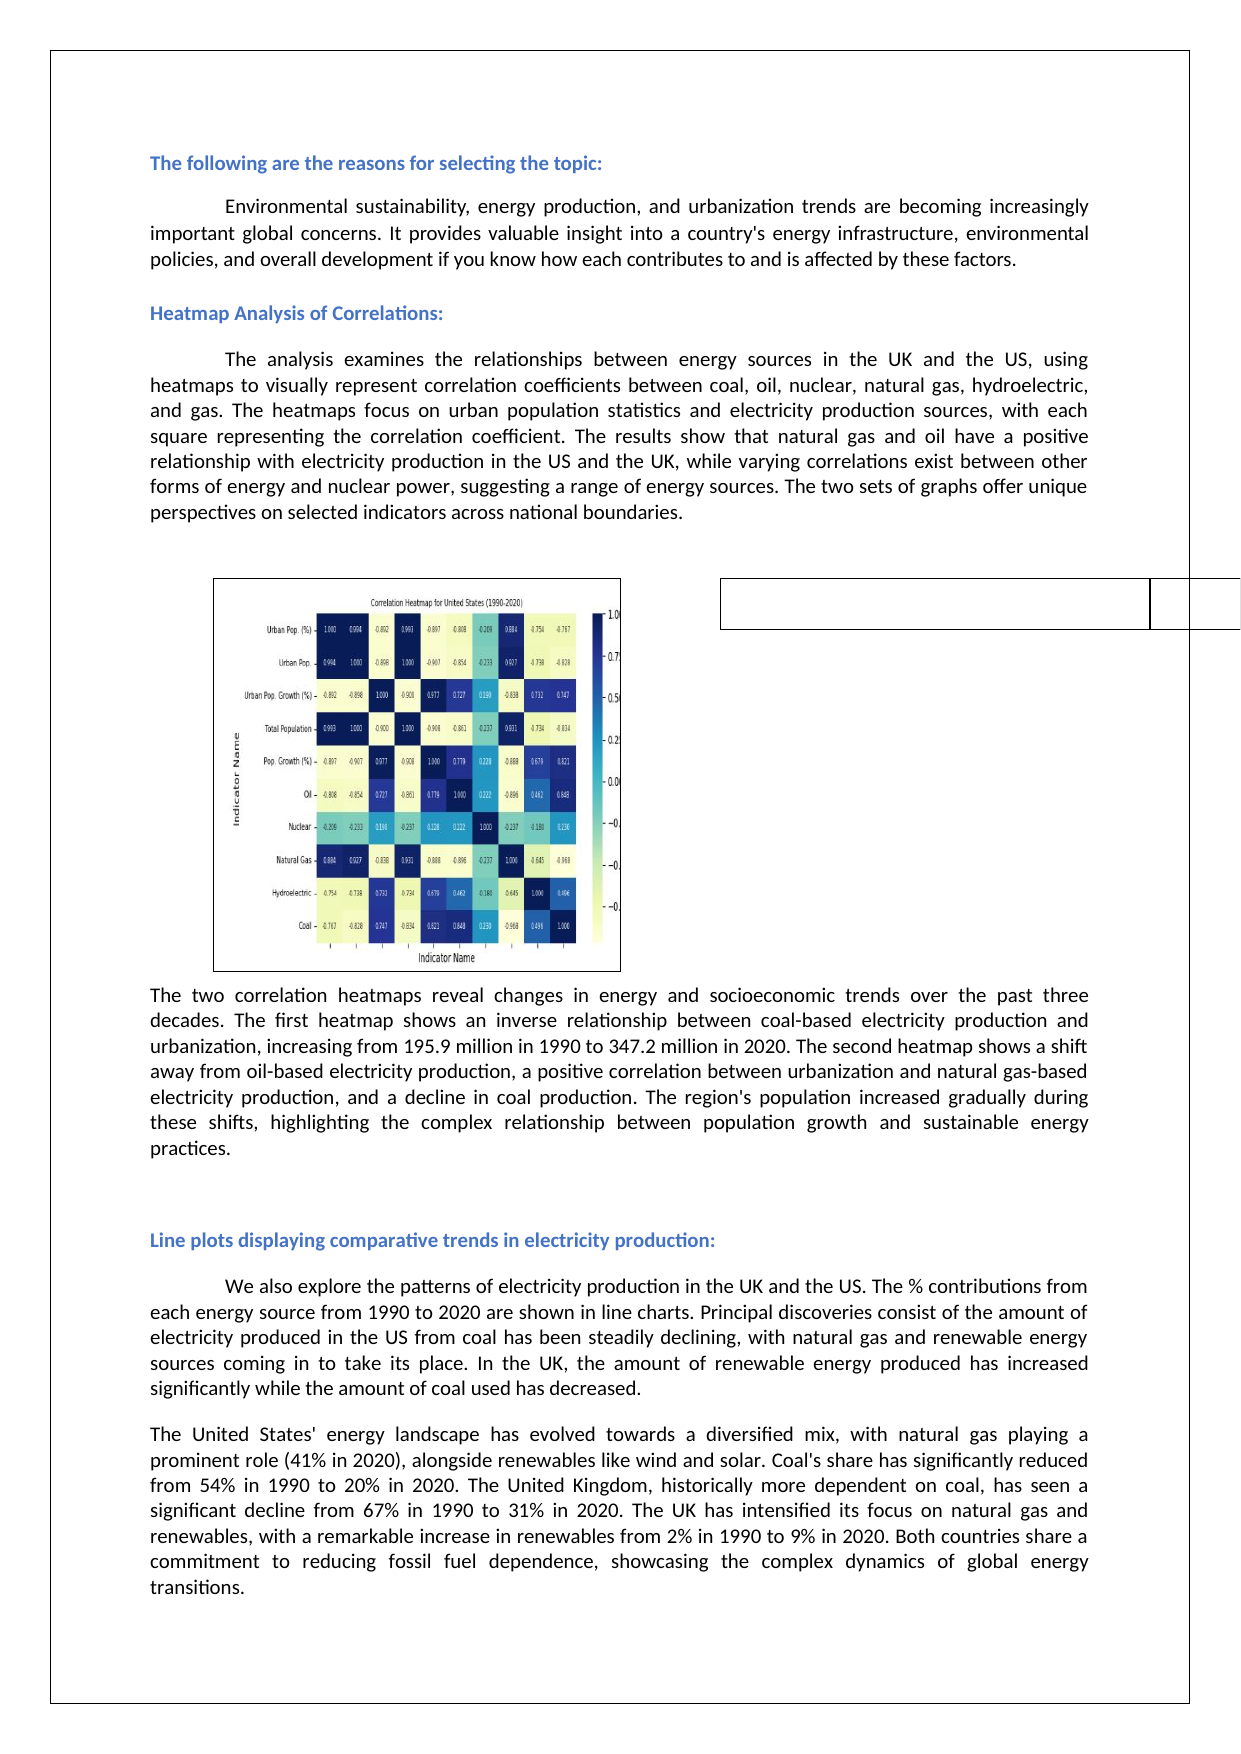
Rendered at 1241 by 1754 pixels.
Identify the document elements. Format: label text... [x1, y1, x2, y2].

text Heatmap Analysis of Correlations: [150, 300, 1090, 326]
text The two correlation heatmaps reveal changes in energy and socioeconomic trends over the past three decades. The first heatmap shows an inverse relationship between coal-based electricity production and urbanization, increasing from 195.9 million in 1990 to 347.2 million in 2020. The second heatmap shows a shift away from oil-based electricity production, a positive correlation between urbanization and natural gas-based electricity production, and a decline in coal production. The region's population increased gradually during these shifts, highlighting the complex relationship between population growth and sustainable energy practices. [150, 982, 1090, 1160]
text The following are the reasons for selecting the topic: [150, 150, 1090, 175]
text The United States' energy landscape has evolved towards a diversified mix, with natural gas playing a prominent role (41% in 2020), alongside renewables like wind and solar. Coal's share has significantly reduced from 54% in 1990 to 20% in 2020. The United Kingdom, historically more dependent on coal, has seen a significant decline from 67% in 1990 to 31% in 2020. The UK has intensified its focus on natural gas and renewables, with a remarkable increase in renewables from 2% in 1990 to 9% in 2020. Both countries share a commitment to reducing fossil fuel dependence, showcasing the complex dynamics of global energy transitions. [150, 1421, 1090, 1599]
text The analysis examines the relationships between energy sources in the UK and the US, using heatmaps to visually represent correlation coefficients between coal, oil, nuclear, natural gas, hydroelectric, and gas. The heatmaps focus on urban population statistics and electricity production sources, with each square representing the correlation coefficient. The results show that natural gas and oil have a positive relationship with electricity production in the US and the UK, while varying correlations exist between other forms of energy and nuclear power, suggesting a range of energy sources. The two sets of graphs offer unique perspectives on selected indicators across national boundaries. [150, 347, 1090, 524]
table_header [721, 579, 1149, 629]
table_header [1190, 579, 1240, 629]
table_header [1151, 579, 1189, 629]
text Environmental sustainability, energy production, and urbanization trends are becoming increasingly important global concerns. It provides valuable insight into a country's energy infrastructure, environmental policies, and overall development if you know how each contributes to and is affected by these factors. [150, 193, 1090, 272]
table_header [214, 579, 620, 971]
text Line plots displaying comparative trends in electricity production: [150, 1227, 1090, 1253]
text We also explore the patterns of electricity production in the UK and the US. The % contributions from each energy source from 1990 to 2020 are shown in line charts. Principal discoveries consist of the amount of electricity produced in the US from coal has been steadily declining, with natural gas and renewable energy sources coming in to take its place. In the UK, the amount of renewable energy produced has increased significantly while the amount of coal used has decreased. [150, 1273, 1090, 1401]
